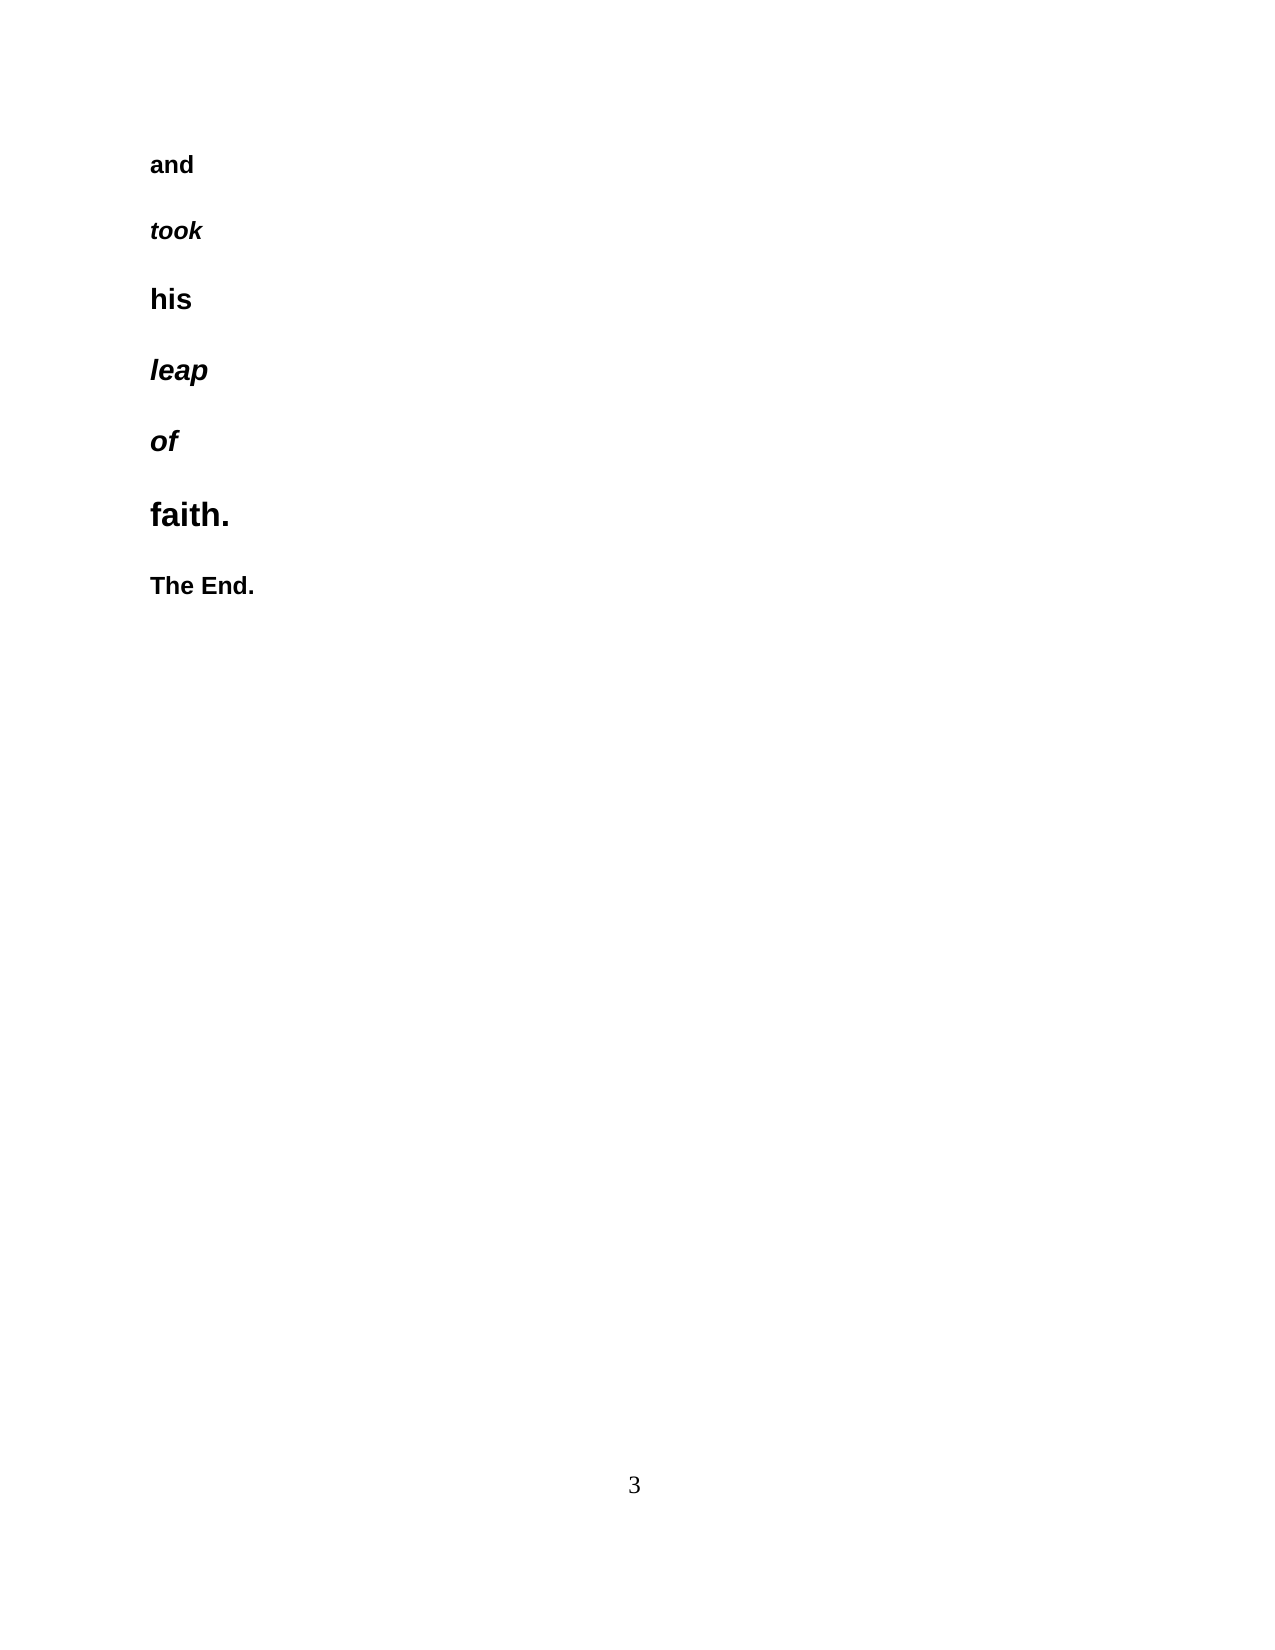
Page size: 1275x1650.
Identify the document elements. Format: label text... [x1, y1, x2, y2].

subtitle took [150, 216, 1125, 244]
subtitle of [150, 424, 1125, 458]
subtitle The End. [150, 571, 1125, 600]
subtitle and [150, 150, 1125, 178]
subtitle his [150, 282, 1125, 316]
subtitle leap [150, 353, 1125, 387]
subtitle faith. [150, 495, 1125, 534]
